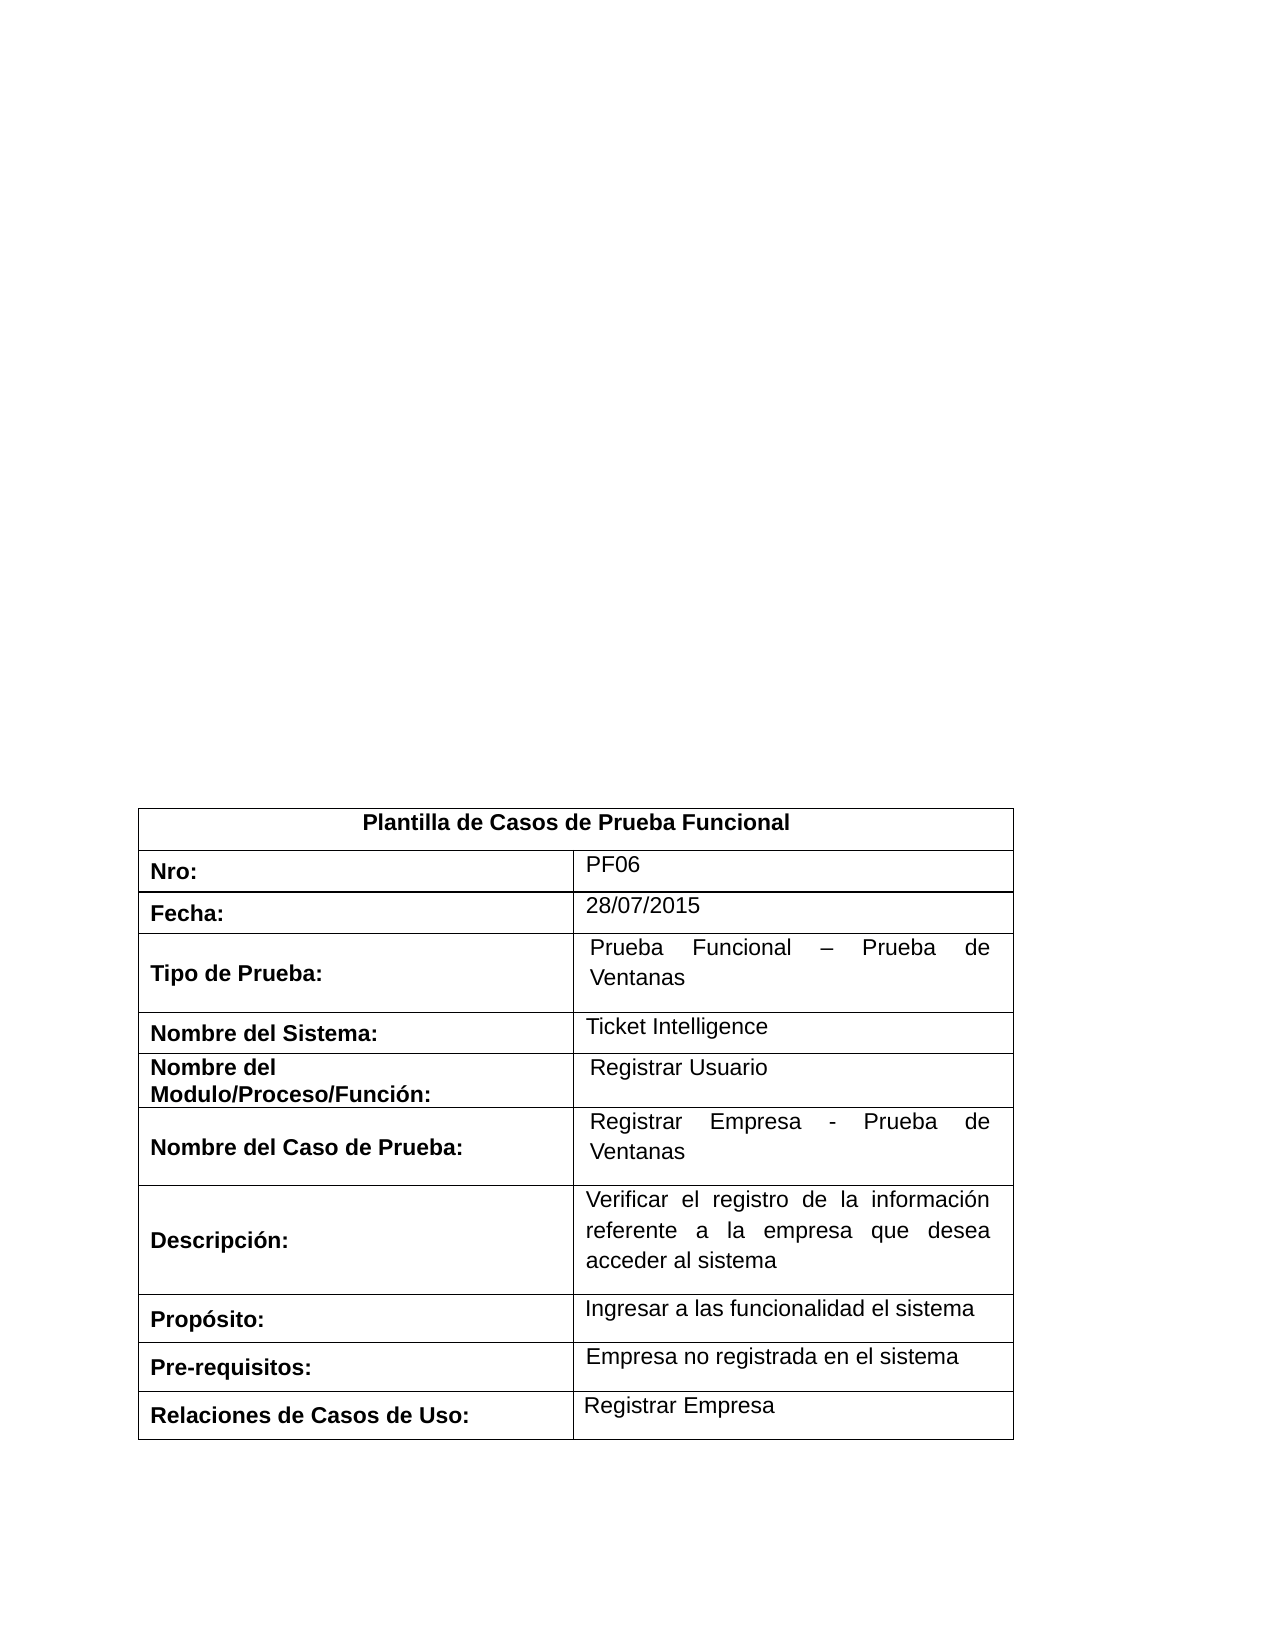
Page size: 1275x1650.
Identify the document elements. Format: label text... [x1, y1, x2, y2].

table_cell Registrar Usuario [574, 1054, 1013, 1107]
table_cell Descripción: [139, 1186, 573, 1294]
table_cell Relaciones de Casos de Uso: [139, 1392, 573, 1439]
table_cell Nombre del Modulo/Proceso/Función: [139, 1054, 573, 1107]
table_cell Empresa no registrada en el sistema [574, 1343, 1013, 1391]
table_cell PF06 [574, 851, 1013, 891]
table_cell Registrar Empresa - Prueba de Ventanas [574, 1108, 1013, 1185]
table_cell Ticket Intelligence [574, 1013, 1013, 1053]
table_cell Nombre del Caso de Prueba: [139, 1108, 573, 1185]
table_cell Pre-requisitos: [139, 1343, 573, 1391]
table_header Plantilla de Casos de Prueba Funcional [139, 809, 1013, 850]
table_cell Fecha: [139, 893, 573, 933]
table_cell Prueba Funcional – Prueba de Ventanas [574, 934, 1013, 1012]
table_cell Verificar el registro de la información referente a la empresa que desea acceder al sistema [574, 1186, 1013, 1294]
table_cell Tipo de Prueba: [139, 934, 573, 1012]
table_cell Nombre del Sistema: [139, 1013, 573, 1053]
table_cell 28/07/2015 [574, 893, 1013, 933]
table_cell Propósito: [139, 1295, 573, 1342]
table_cell Ingresar a las funcionalidad el sistema [574, 1295, 1013, 1342]
table_cell Nro: [139, 851, 573, 891]
table_cell Registrar Empresa [574, 1392, 1013, 1439]
